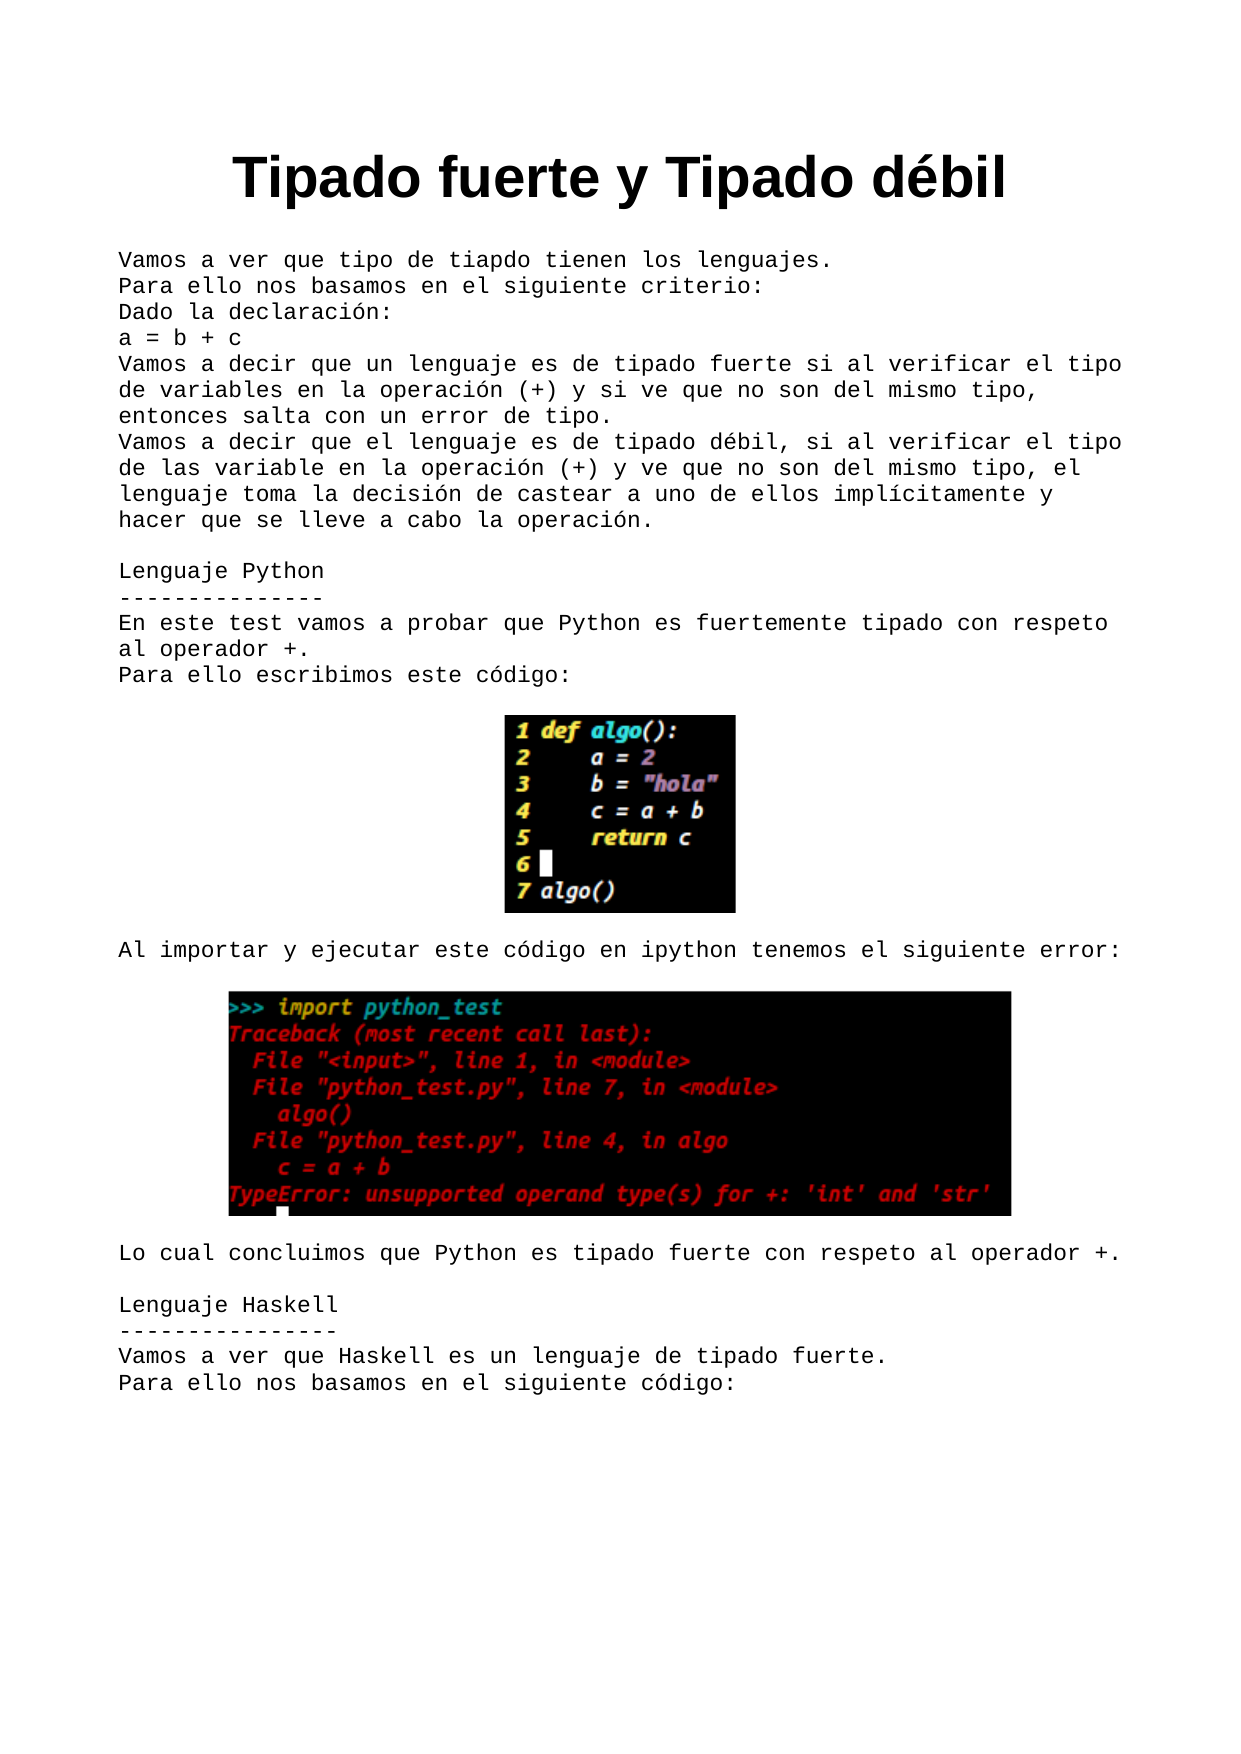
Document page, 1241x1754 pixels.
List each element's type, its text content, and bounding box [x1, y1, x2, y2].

text Lo cual concluimos que Python es tipado fuerte con respeto al operador +. [118, 1241, 1122, 1267]
text Lenguaje Haskell [118, 1293, 1122, 1319]
text Vamos a decir que un lenguaje es de tipado fuerte si al verificar el tipo de variables en la operación (+) y si ve que no son del mismo tipo, entonces salta con un error de tipo. [118, 352, 1122, 430]
text Dado la declaración: [118, 301, 1122, 326]
text En este test vamos a probar que Python es fuertemente tipado con respeto al operador +. [118, 612, 1122, 664]
title Tipado fuerte y Tipado débil [118, 143, 1122, 210]
picture [228, 990, 1012, 1216]
text Vamos a ver que Haskell es un lenguaje de tipado fuerte. [118, 1345, 1122, 1371]
picture [504, 715, 736, 913]
text Para ello escribimos este código: [118, 664, 1122, 689]
text Lenguaje Python [118, 560, 1122, 586]
text Al importar y ejecutar este código en ipython tenemos el siguiente error: [118, 938, 1122, 964]
text a = b + c [118, 326, 1122, 352]
text Para ello nos basamos en el siguiente criterio: [118, 274, 1122, 301]
text Vamos a decir que el lenguaje es de tipado débil, si al verificar el tipo de las variable en la operación (+) y ve que no son del mismo tipo, el lenguaje toma la decisión de castear a uno de ellos implícitamente y hacer que se lleve a cabo la operación. [118, 430, 1122, 534]
text Para ello nos basamos en el siguiente código: [118, 1371, 1122, 1397]
text Vamos a ver que tipo de tiapdo tienen los lenguajes. [118, 249, 1122, 274]
text --------------- [118, 586, 1122, 612]
text ---------------- [118, 1319, 1122, 1345]
